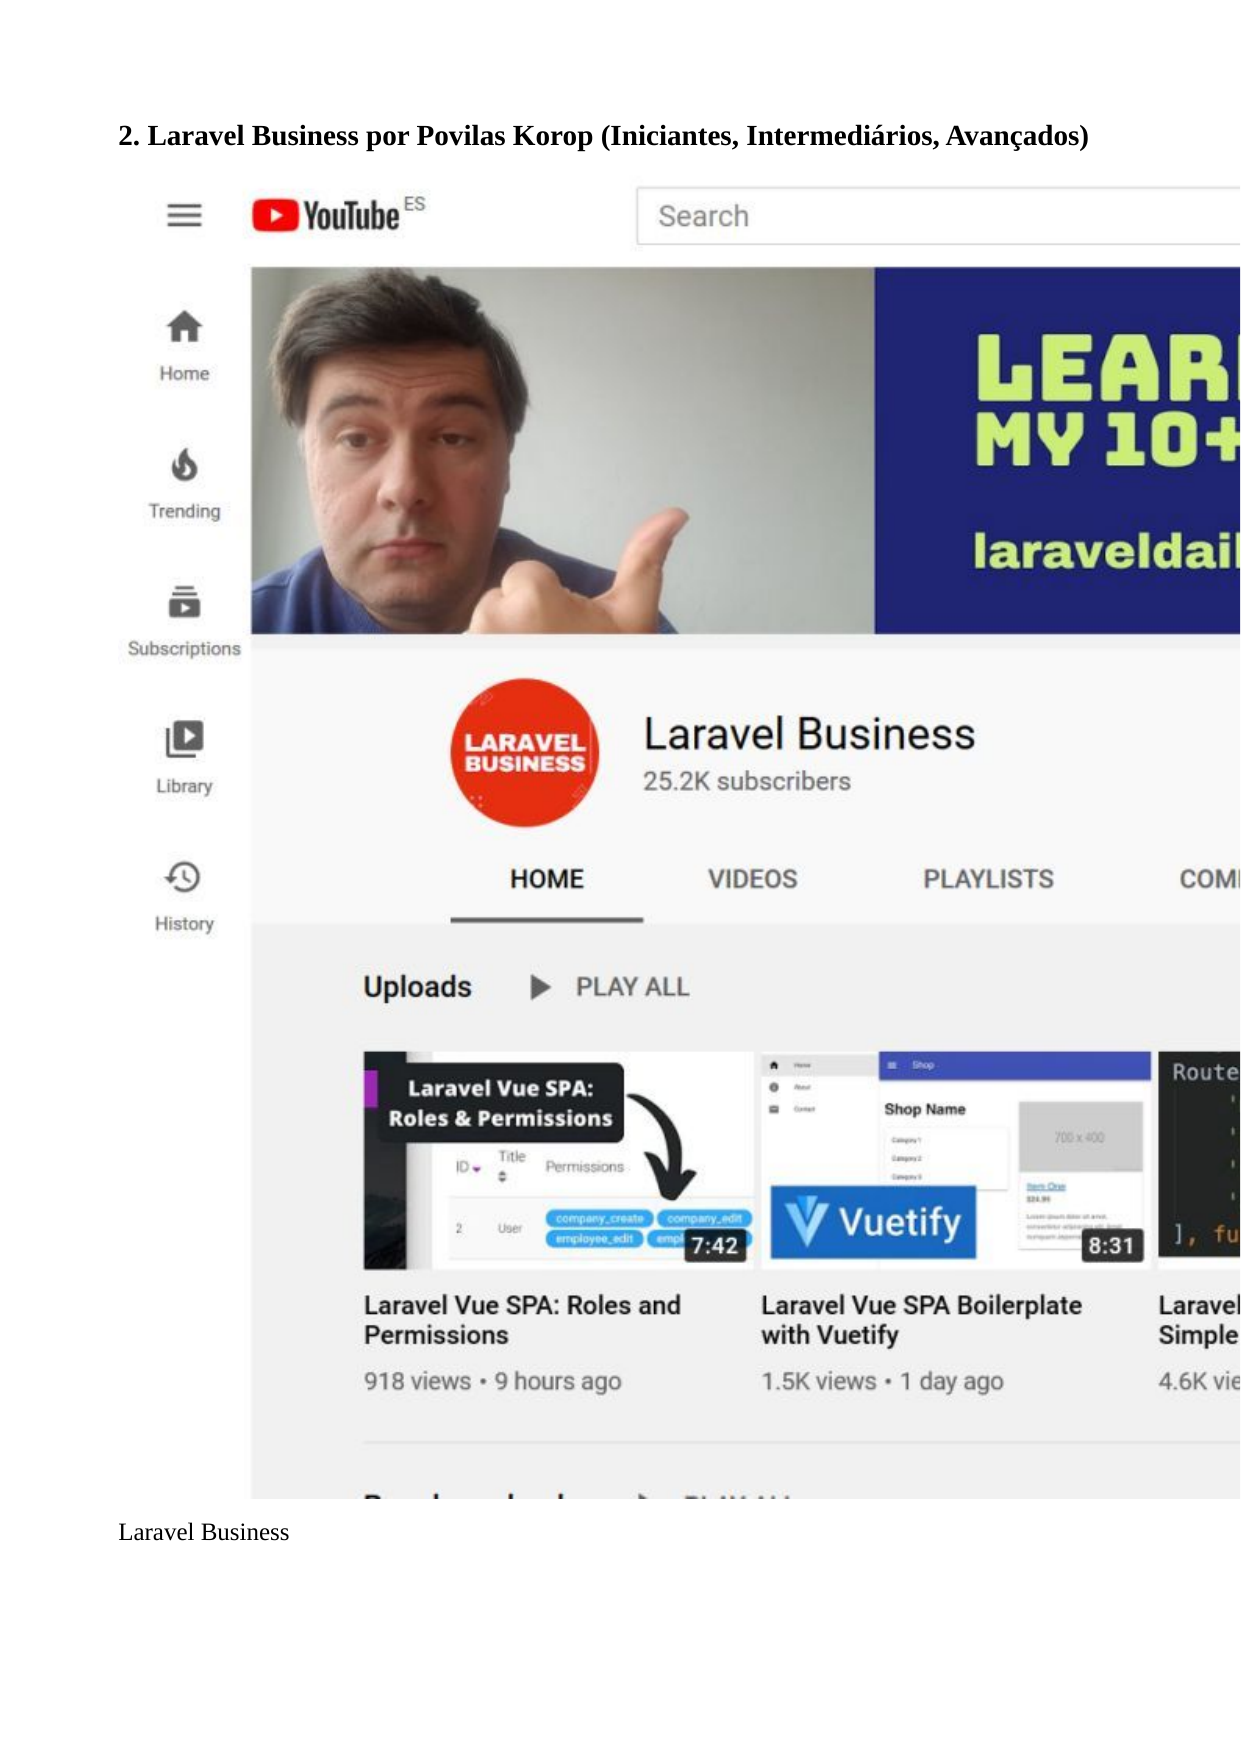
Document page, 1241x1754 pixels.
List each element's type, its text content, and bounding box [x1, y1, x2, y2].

picture [118, 164, 1241, 1499]
text Laravel Business [118, 1517, 1122, 1546]
subtitle 2. Laravel Business por Povilas Korop (Iniciantes, Intermediários, Avançados) [118, 118, 1122, 152]
